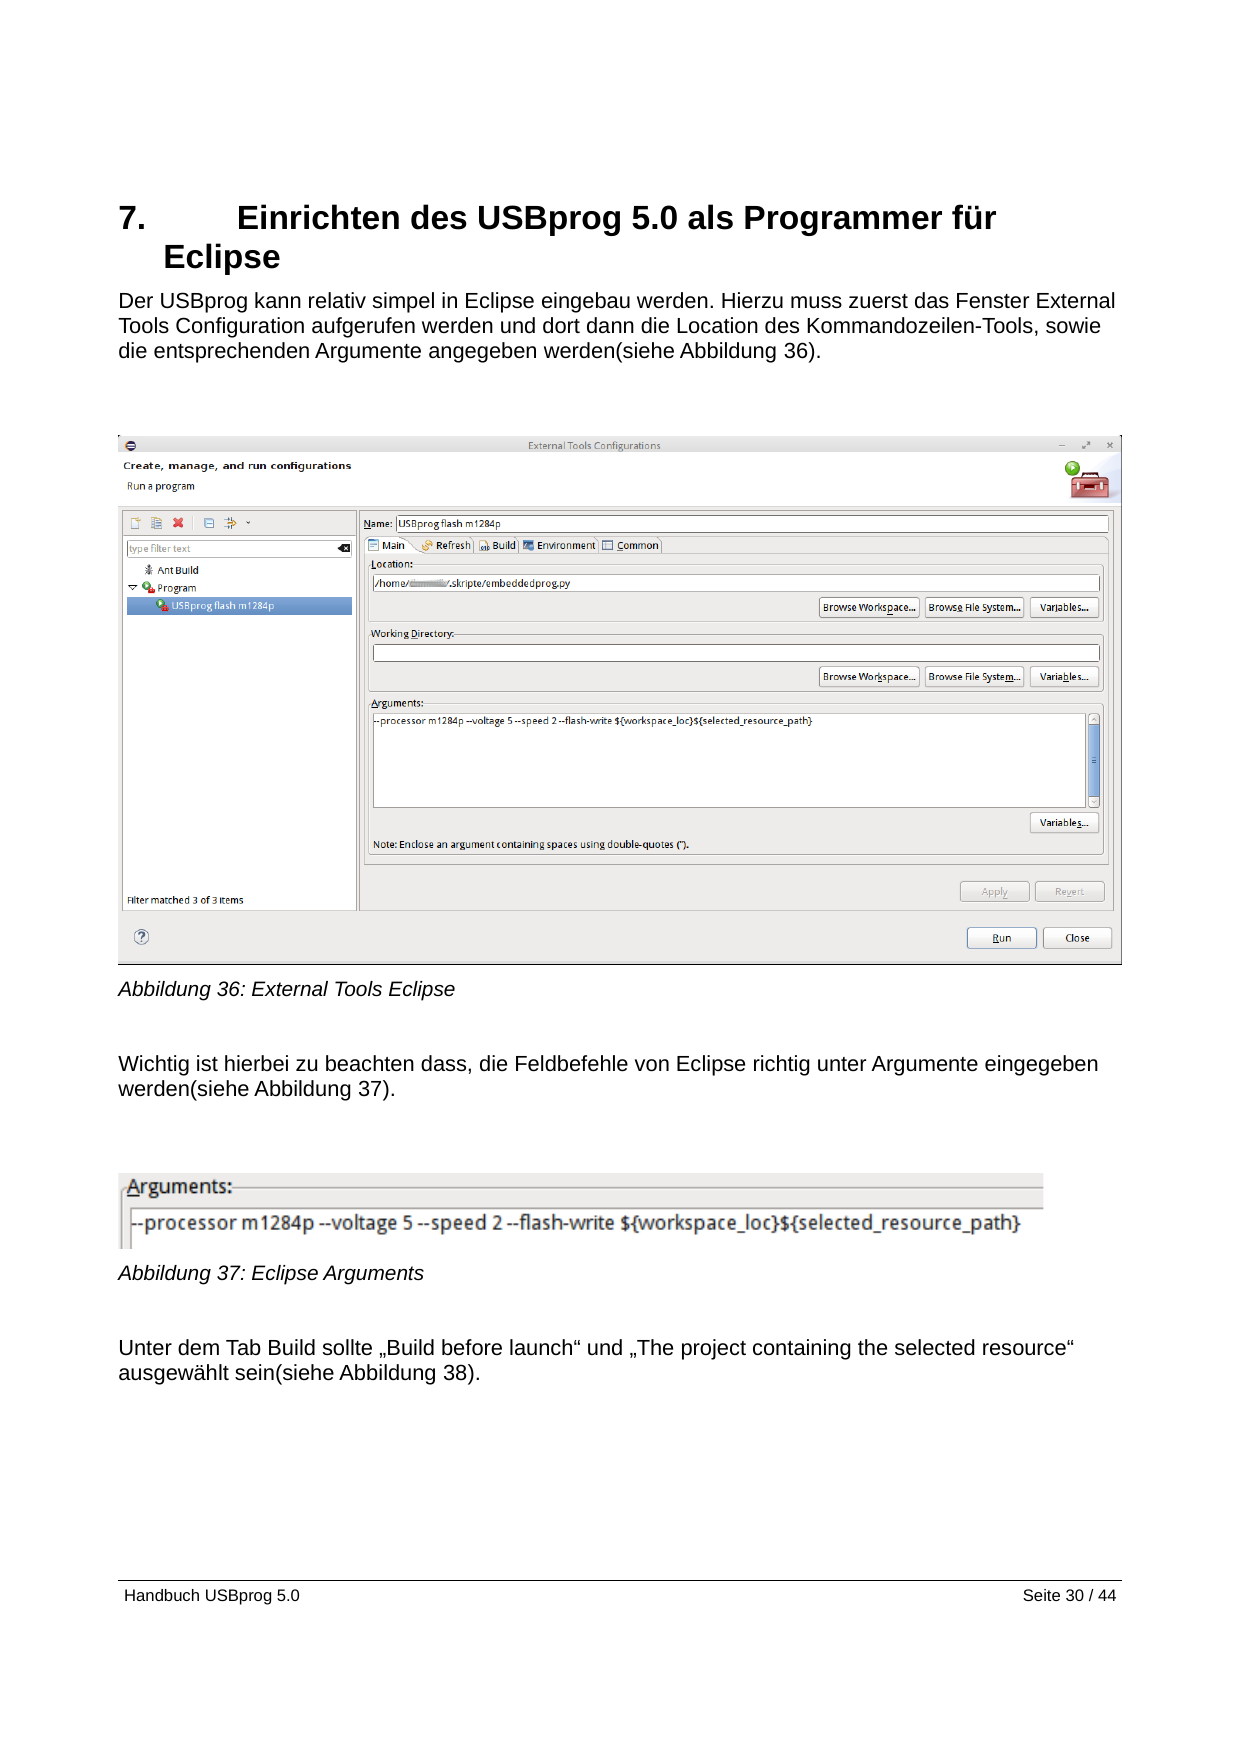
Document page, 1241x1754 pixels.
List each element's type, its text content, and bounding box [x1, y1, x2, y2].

text Abbildung 37: Eclipse Arguments [118, 1249, 1043, 1284]
subtitle Einrichten des USBprog 5.0 als Programmer für Eclipse [118, 198, 1122, 275]
text Abbildung 36: External Tools Eclipse [118, 965, 1122, 1001]
text Unter dem Tab Build sollte „Build before launch“ und „The project containing the selected resource“ ausgewählt sein(siehe Abbildung 38). [118, 1335, 1122, 1385]
text Der USBprog kann relativ simpel in Eclipse eingebau werden. Hierzu muss zuerst das Fenster External Tools Configuration aufgerufen werden und dort dann die Location des Kommandozeilen-Tools, sowie die entsprechenden Argumente angegeben werden(siehe Abbildung 36). [118, 288, 1122, 363]
picture [118, 435, 1122, 965]
text Wichtig ist hierbei zu beachten dass, die Feldbefehle von Eclipse richtig unter Argumente eingegeben werden(siehe Abbildung 37). [118, 1051, 1122, 1101]
picture [118, 1173, 1044, 1249]
